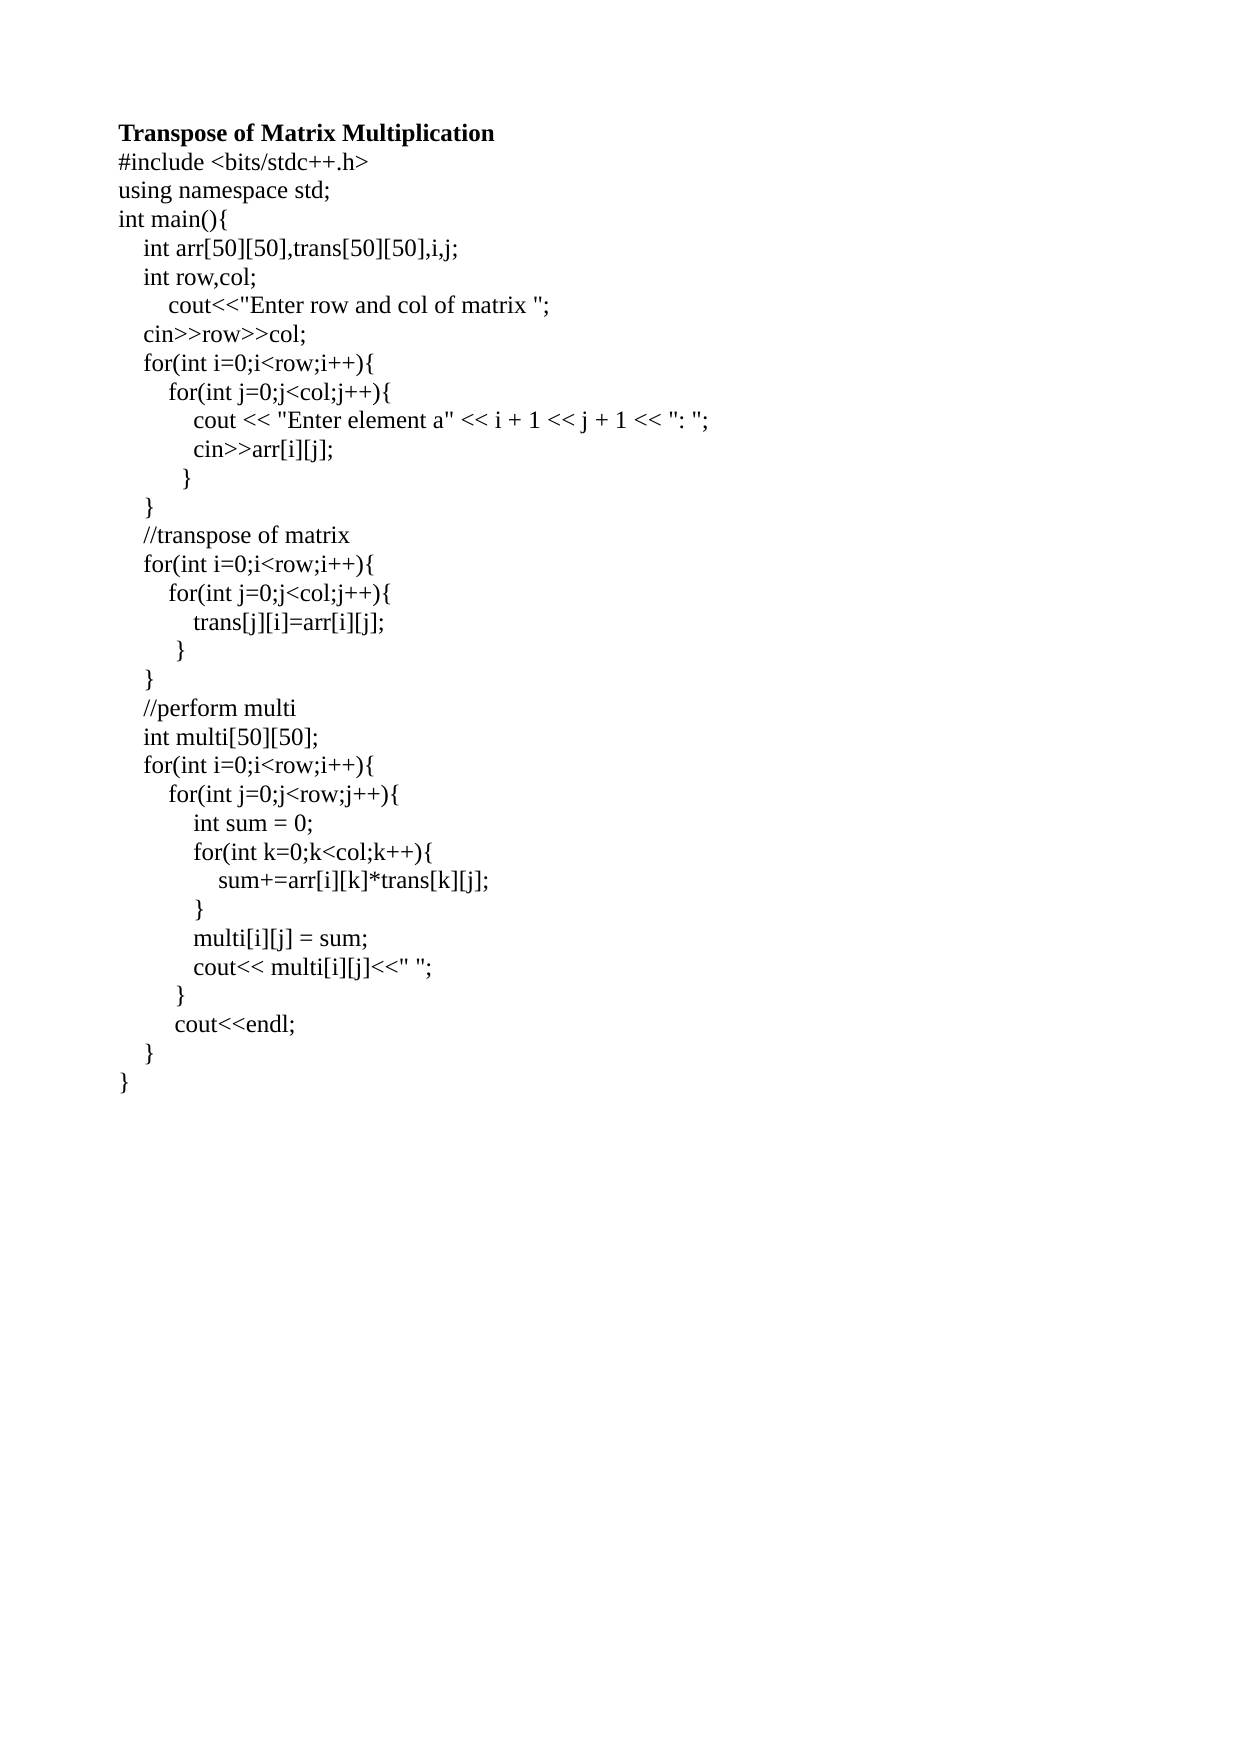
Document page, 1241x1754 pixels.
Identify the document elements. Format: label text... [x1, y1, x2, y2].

text //transpose of matrix [118, 521, 1122, 549]
text for(int j=0;j<row;j++){ [118, 779, 1122, 808]
text sum+=arr[i][k]*trans[k][j]; [118, 866, 1122, 894]
text } [118, 1038, 1122, 1067]
text cout<<endl; [118, 1009, 1122, 1038]
text cout<< multi[i][j]<<" "; [118, 952, 1122, 981]
text //perform multi [118, 693, 1122, 722]
text #include <bits/stdc++.h> [118, 147, 1122, 176]
text for(int j=0;j<col;j++){ [118, 377, 1122, 406]
text int sum = 0; [118, 808, 1122, 837]
text int arr[50][50],trans[50][50],i,j; [118, 233, 1122, 262]
text cin>>row>>col; [118, 319, 1122, 348]
text for(int i=0;i<row;i++){ [118, 549, 1122, 578]
text for(int k=0;k<col;k++){ [118, 837, 1122, 866]
text } [118, 664, 1122, 693]
text for(int i=0;i<row;i++){ [118, 348, 1122, 377]
text int main(){ [118, 204, 1122, 233]
text Transpose of Matrix Multiplication [118, 118, 1122, 147]
text multi[i][j] = sum; [118, 923, 1122, 952]
text trans[j][i]=arr[i][j]; [118, 607, 1122, 636]
text for(int j=0;j<col;j++){ [118, 578, 1122, 607]
text } [118, 1067, 1122, 1096]
text int multi[50][50]; [118, 722, 1122, 751]
text } [118, 894, 1122, 923]
text int row,col; [118, 262, 1122, 291]
text cout << "Enter element a" << i + 1 << j + 1 << ": "; [118, 406, 1122, 434]
text for(int i=0;i<row;i++){ [118, 751, 1122, 779]
text } [118, 463, 1122, 492]
text cout<<"Enter row and col of matrix "; [118, 291, 1122, 319]
text } [118, 981, 1122, 1009]
text cin>>arr[i][j]; [118, 434, 1122, 463]
text using namespace std; [118, 176, 1122, 204]
text } [118, 636, 1122, 664]
text } [118, 492, 1122, 521]
